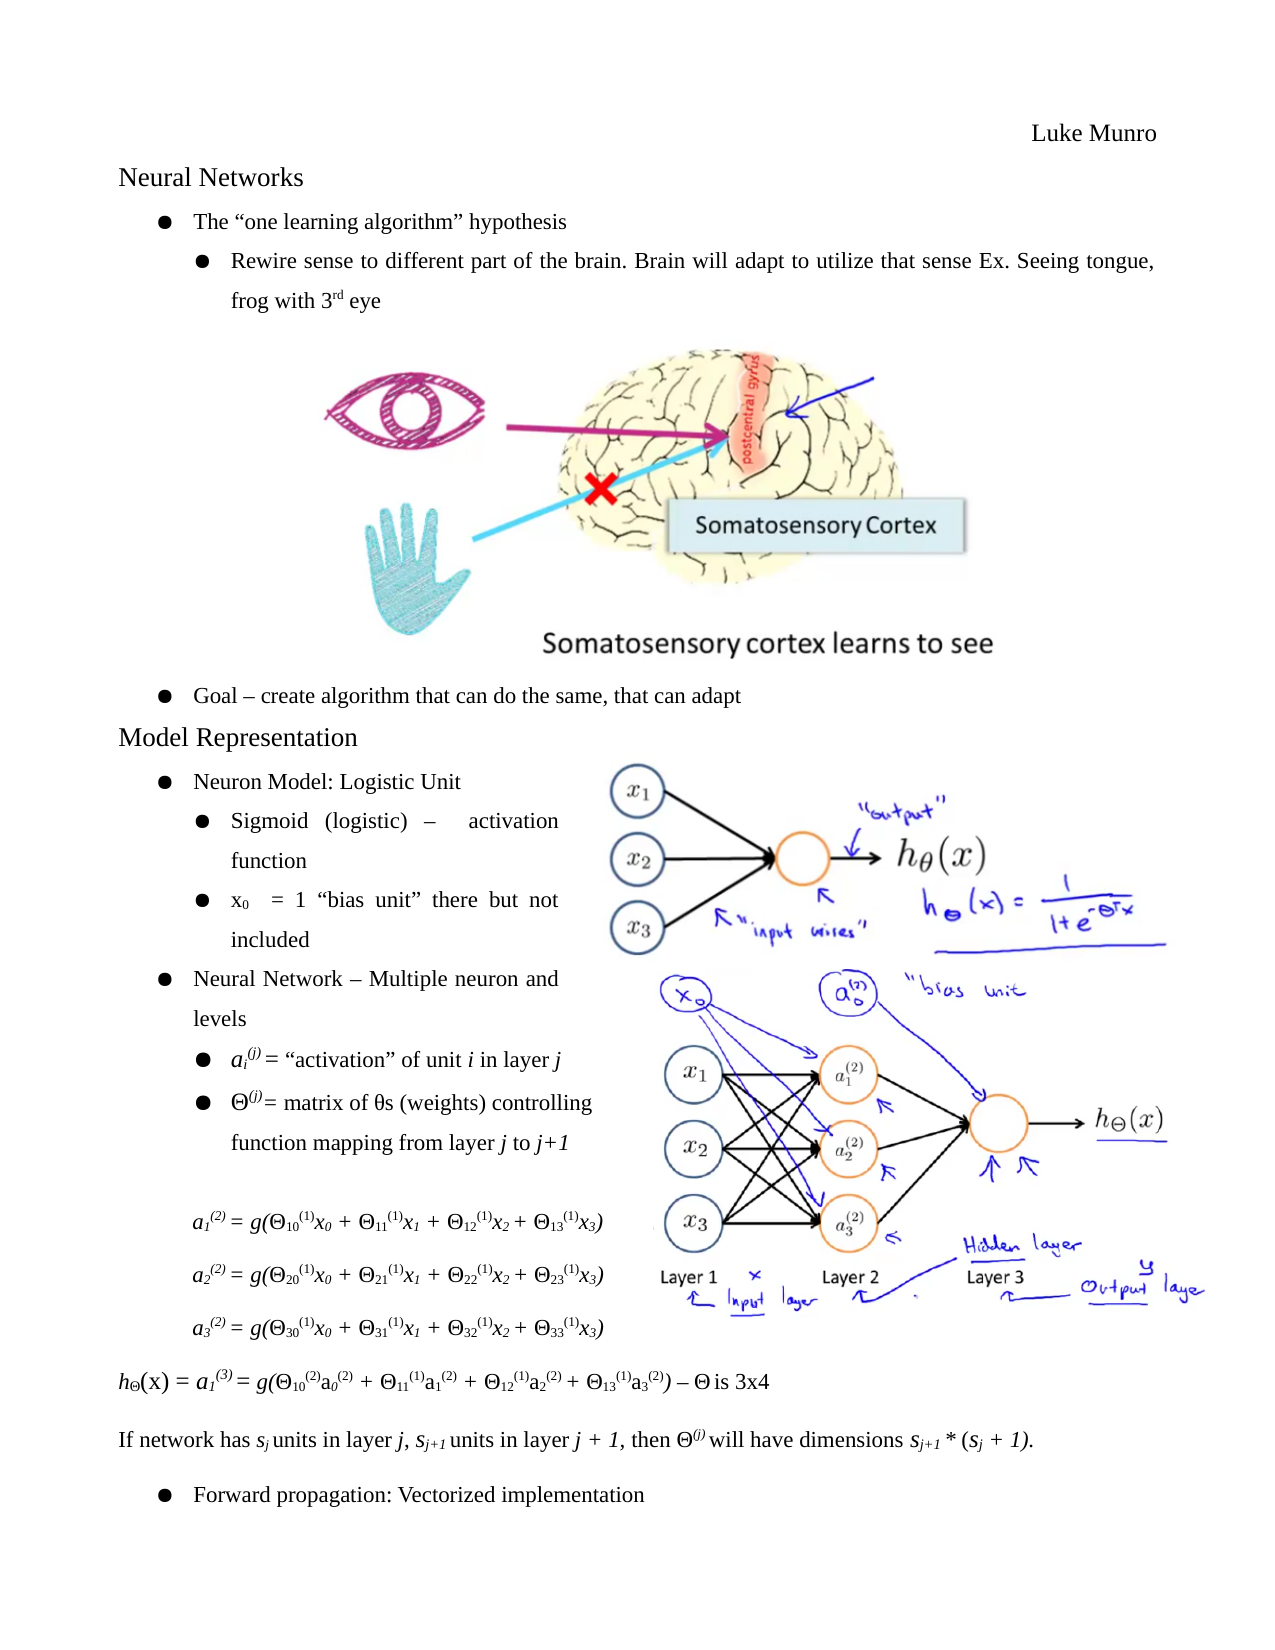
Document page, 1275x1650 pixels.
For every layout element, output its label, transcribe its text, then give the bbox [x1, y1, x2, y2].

text a3(2) = g(Θ30(1)x0 + Θ31(1)x1 + Θ32(1)x2 + Θ33(1)x3) [118, 1313, 1157, 1340]
list Forward propagation: Vectorized implementation [156, 1481, 1157, 1508]
list The “one learning algorithm” hypothesis [156, 208, 1157, 234]
list ai(j) = “activation” of unit i in layer j [193, 1044, 653, 1073]
text Neural Networks [118, 161, 1157, 192]
list Rewire sense to different part of the brain. Brain will adapt to utilize that sense Ex. Seeing tongue, frog with 3rd eye [193, 247, 1157, 313]
text hΘ(x) = a1(3) = g(Θ10(2)a0(2) + Θ11(1)a1(2) + Θ12(1)a2(2) + Θ13(1)a3(2)) – Θ is 3x4 [118, 1366, 1157, 1395]
text If network has sj units in layer j, sj+1 units in layer j + 1, then Θ(j) will have dimensions sj+1 * (sj + 1). [118, 1424, 1157, 1452]
list x0 = 1 “bias unit” there but not included [193, 886, 559, 952]
list Neuron Model: Logistic Unit [156, 768, 559, 794]
picture [281, 324, 1013, 681]
list Neural Network – Multiple neuron and levels [156, 965, 653, 1031]
list Sigmoid (logistic) – activation function [193, 807, 559, 873]
list Goal – create algorithm that can do the same, that can adapt [156, 682, 1157, 708]
text Model Representation [118, 721, 1157, 752]
text a2(2) = g(Θ20(1)x0 + Θ21(1)x1 + Θ22(1)x2 + Θ23(1)x3) [118, 1261, 653, 1287]
text a1(2) = g(Θ10(1)x0 + Θ11(1)x1 + Θ12(1)x2 + Θ13(1)x3) [118, 1208, 653, 1234]
text Luke Munro [118, 118, 1157, 147]
list Θ(j)= matrix of θs (weights) controlling function mapping from layer j to j+1 [193, 1087, 653, 1156]
picture [559, 722, 1216, 1319]
